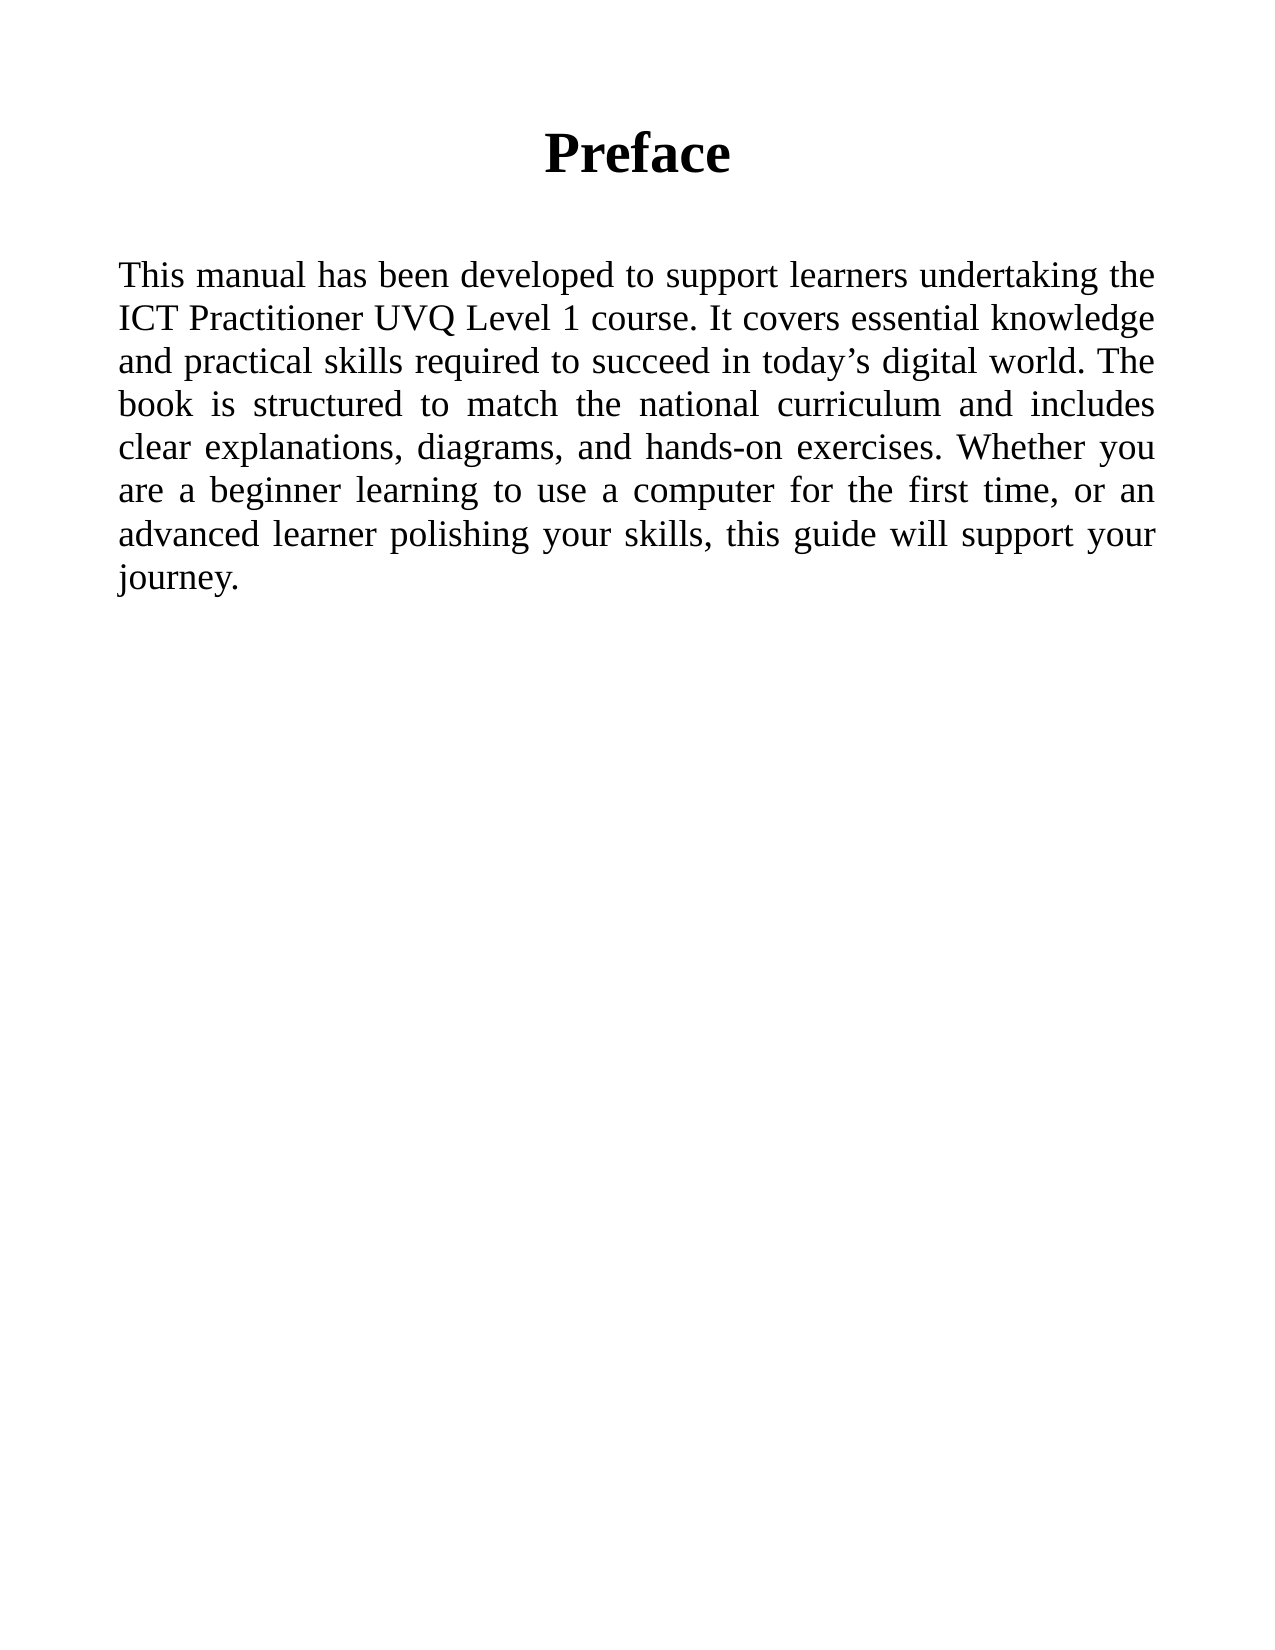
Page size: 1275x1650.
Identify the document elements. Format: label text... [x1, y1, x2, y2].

text This manual has been developed to support learners undertaking the ICT Practitioner UVQ Level 1 course. It covers essential knowledge and practical skills required to succeed in today’s digital world. The book is structured to match the national curriculum and includes clear explanations, diagrams, and hands-on exercises. Whether you are a beginner learning to use a computer for the first time, or an advanced learner polishing your skills, this guide will support your journey. [118, 252, 1157, 597]
text Preface [118, 118, 1157, 185]
